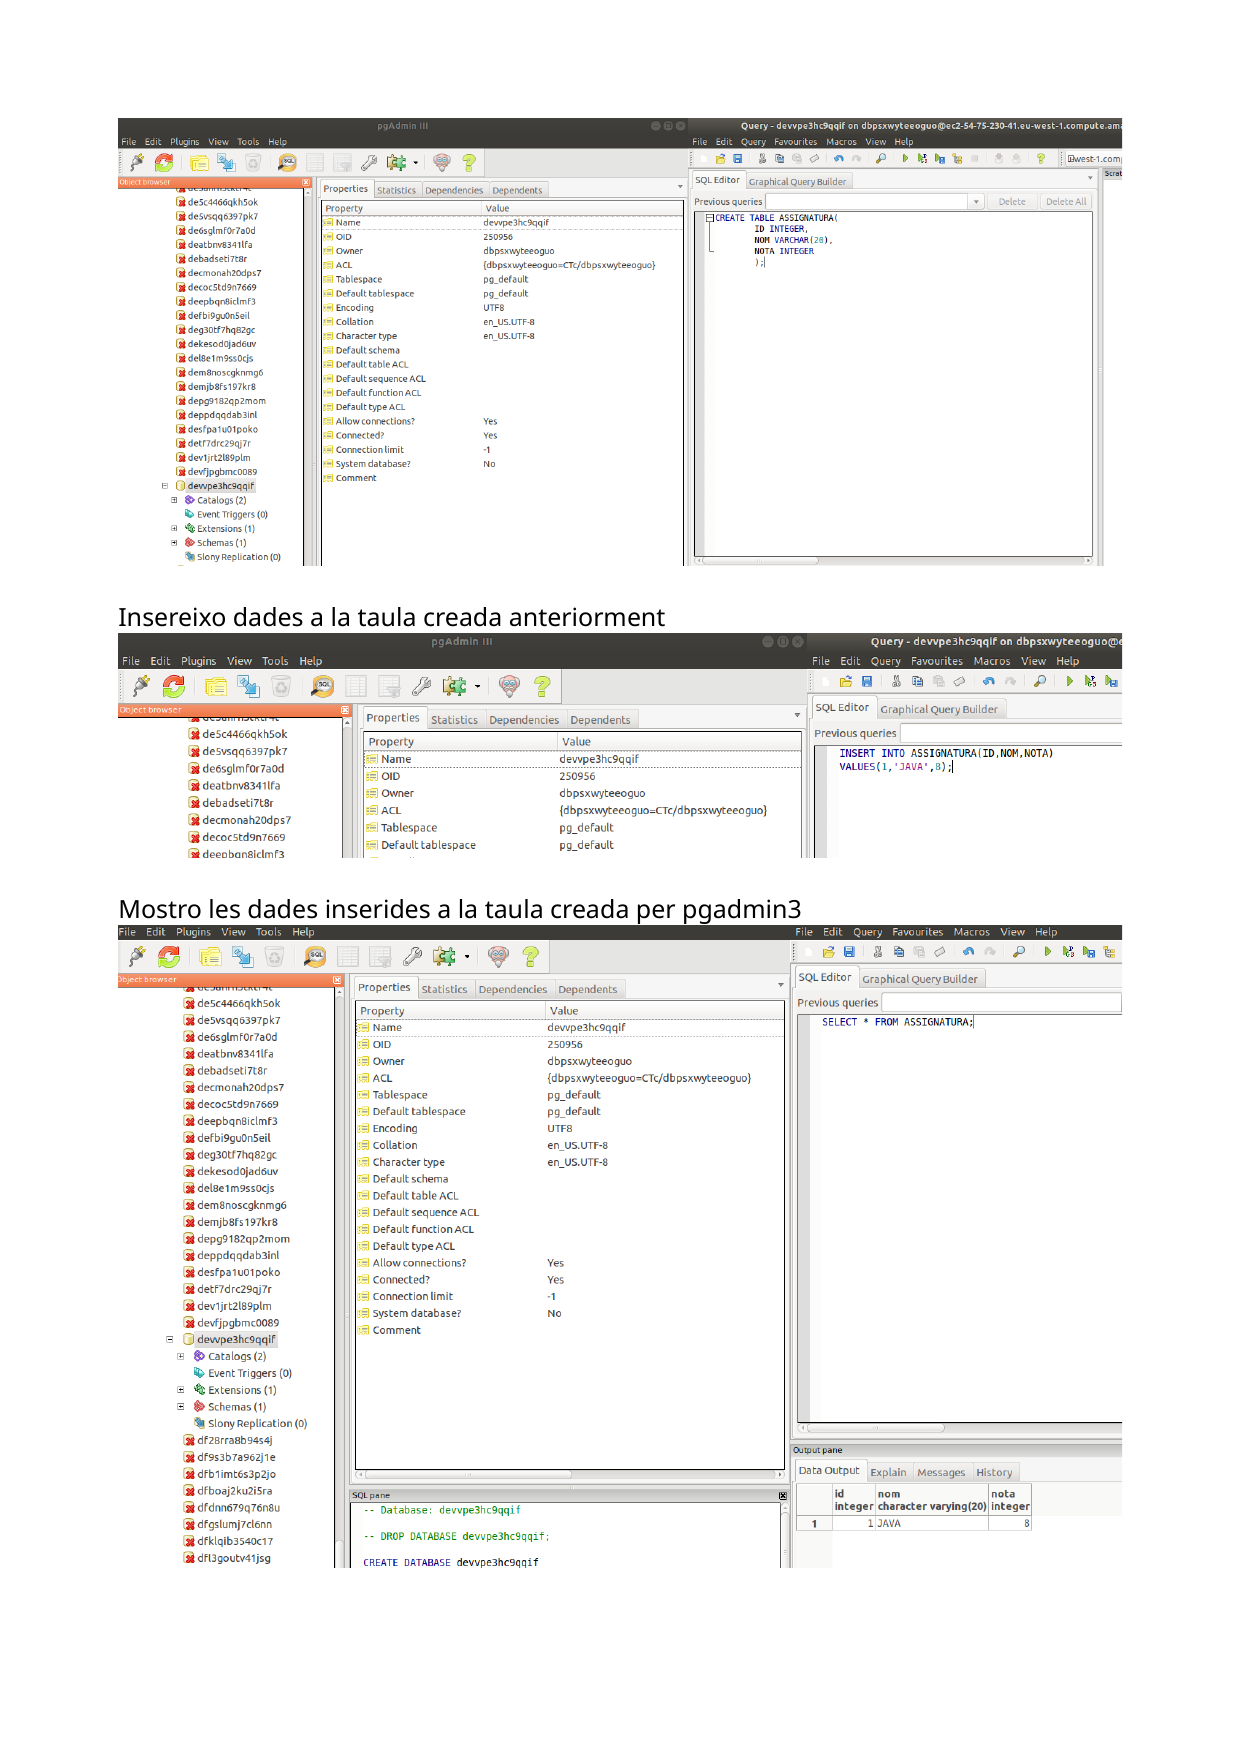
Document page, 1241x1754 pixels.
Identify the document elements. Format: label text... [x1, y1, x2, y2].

text Mostro les dades inserides a la taula creada per pgadmin3 [118, 891, 1122, 925]
text Insereixo dades a la taula creada anteriorment [118, 599, 1122, 633]
picture [118, 633, 1123, 858]
picture [118, 925, 1123, 1568]
picture [118, 118, 1123, 566]
